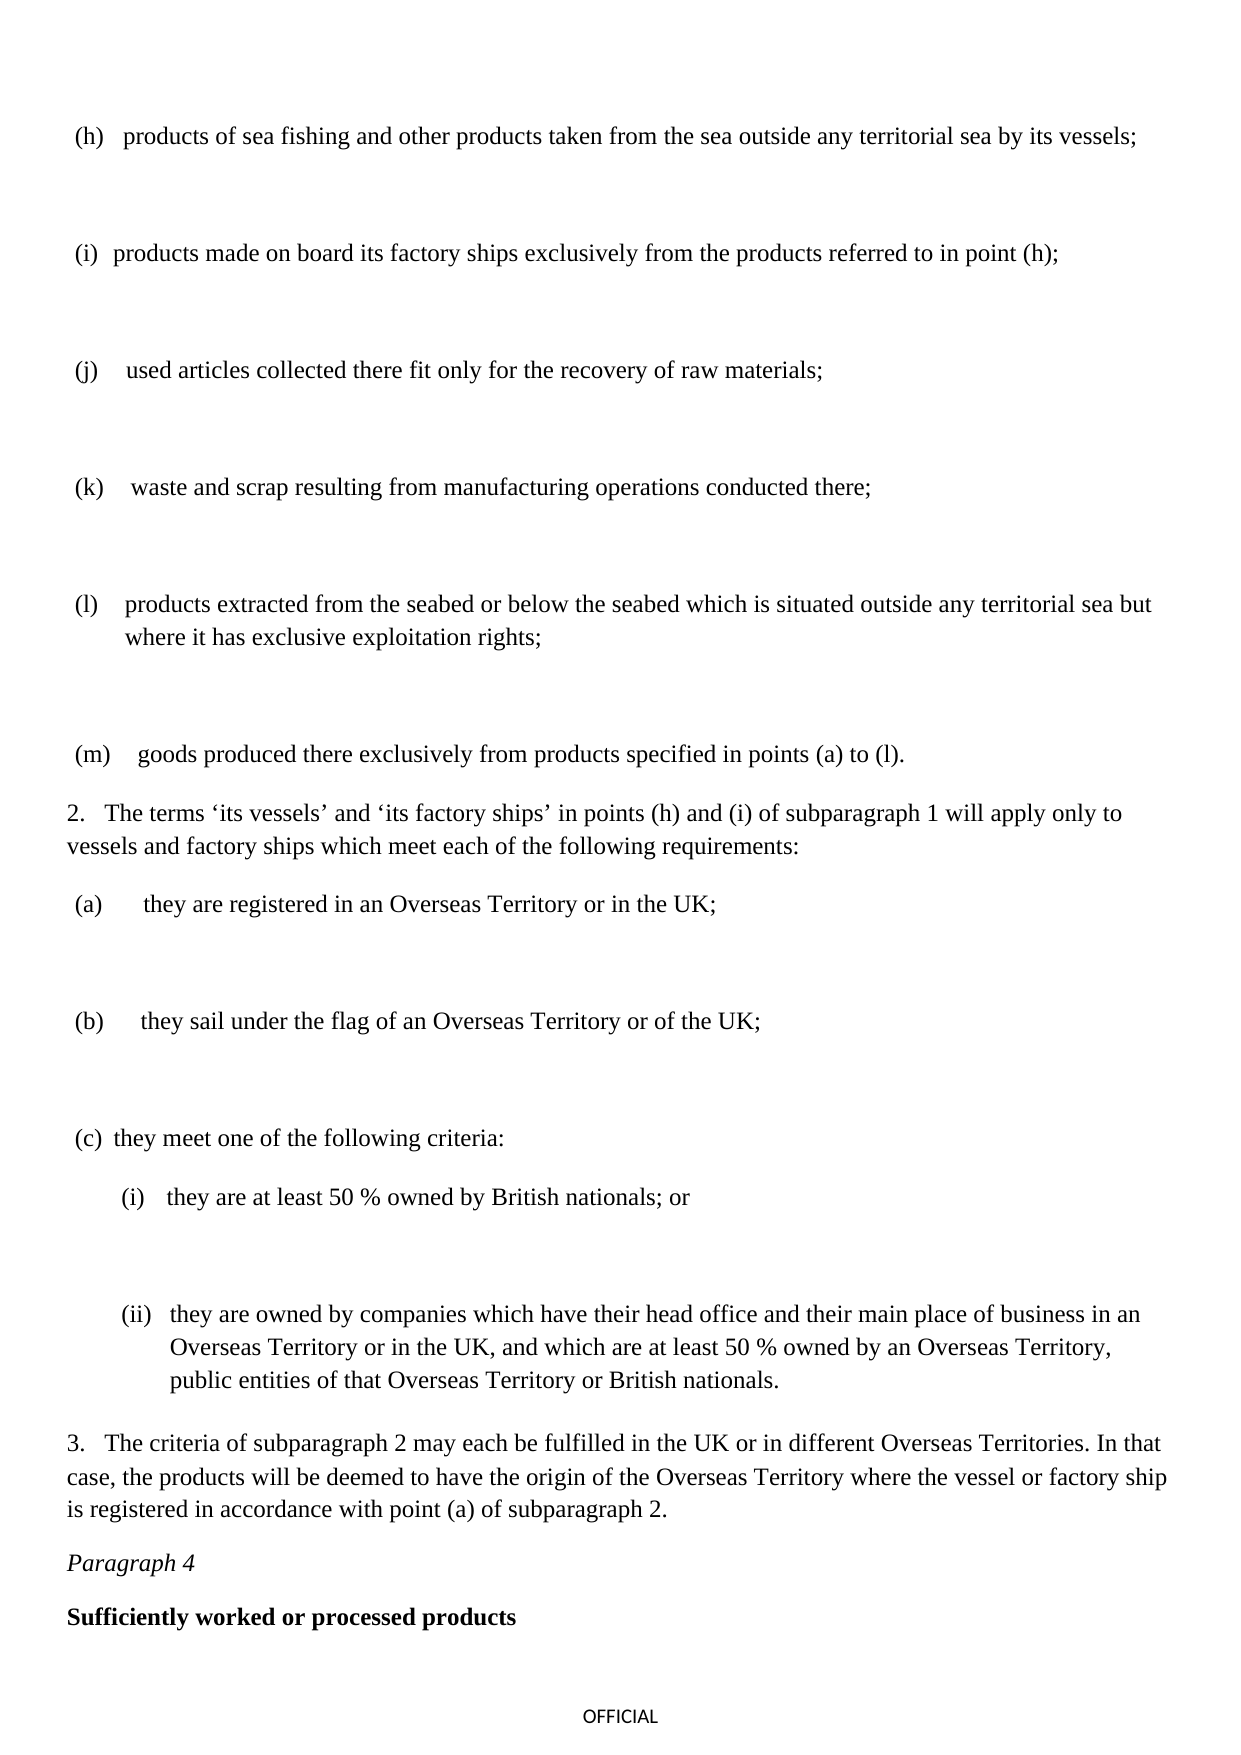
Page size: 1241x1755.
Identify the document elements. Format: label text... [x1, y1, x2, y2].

table_header they are registered in an Overseas Territory or in the UK; [136, 886, 1171, 946]
table_header (j) [67, 352, 117, 412]
table_header they meet one of the following criteria: [106, 1121, 1182, 1427]
text Sufficiently worked or processed products [67, 1602, 1172, 1631]
table_header (i) [67, 235, 104, 295]
table_header they sail under the flag of an Overseas Territory or of the UK; [133, 1003, 1171, 1063]
table_header (m) [67, 736, 129, 796]
table_header products of sea fishing and other products taken from the sea outside any territorial sea by its vessels; [116, 118, 1182, 178]
table_header goods produced there exclusively from products specified in points (a) to (l). [130, 736, 1171, 796]
table_header (b) [67, 1003, 132, 1063]
table_header (c) [67, 1121, 105, 1427]
text 2. The terms ‘its vessels’ and ‘its factory ships’ in points (h) and (i) of subparagraph 1 will apply only to vessels and factory ships which meet each of the following requirements: [67, 798, 1172, 859]
table_header waste and scrap resulting from manufacturing operations conducted there; [123, 469, 1171, 529]
table_header they are at least 50 % owned by British nationals; or [159, 1179, 1177, 1239]
table_header products made on board its factory ships exclusively from the products referred to in point (h); [106, 235, 1171, 295]
text 3. The criteria of subparagraph 2 may each be fulfilled in the UK or in different Overseas Territories. In that case, the products will be deemed to have the origin of the Overseas Territory where the vessel or factory ship is registered in accordance with point (a) of subparagraph 2. [67, 1429, 1172, 1523]
table_header (l) [67, 586, 116, 679]
table_header (i) [114, 1179, 158, 1239]
table_header (h) [67, 118, 114, 178]
text Paragraph 4 [67, 1548, 1172, 1577]
table_header (k) [67, 469, 122, 529]
table_header used articles collected there fit only for the recovery of raw materials; [119, 352, 1171, 412]
table_header (ii) [114, 1296, 161, 1422]
table_header they are owned by companies which have their head office and their main place of business in an Overseas Territory or in the UK, and which are at least 50 % owned by an Overseas Territory, public entities of that Overseas Territory or British nationals. [162, 1296, 1177, 1422]
table_header products extracted from the seabed or below the seabed which is situated outside any territorial sea but where it has exclusive exploitation rights; [117, 586, 1182, 679]
table_header (a) [67, 886, 135, 946]
